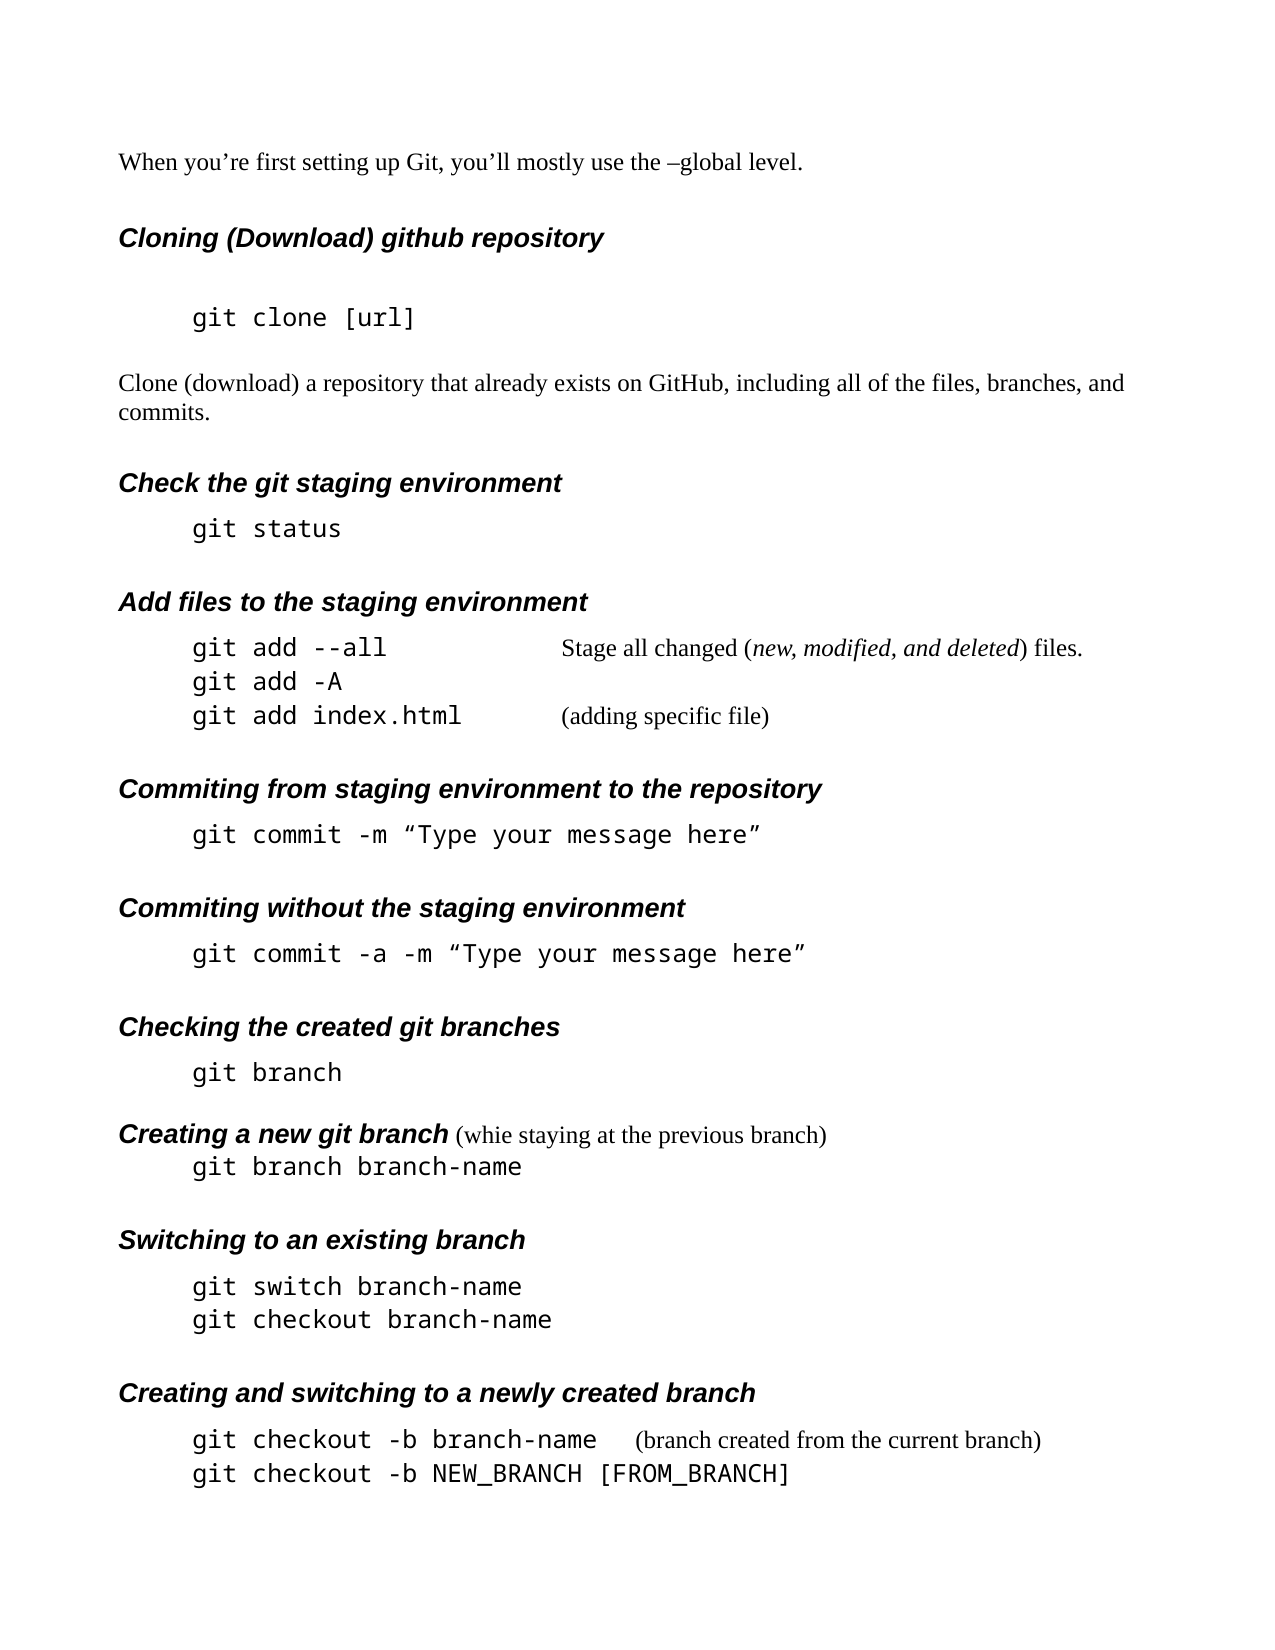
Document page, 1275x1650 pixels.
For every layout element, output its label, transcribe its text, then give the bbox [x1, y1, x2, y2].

text git checkout -b branch-name (branch created from the current branch) [118, 1421, 1157, 1455]
text git commit -m “Type your message here” [118, 817, 1157, 851]
text git clone [url] [118, 300, 1157, 334]
text git status [118, 511, 1157, 545]
text git add index.html (adding specific file) [118, 698, 1157, 732]
text git commit -a -m “Type your message here” [118, 936, 1157, 970]
text git add --all Stage all changed (new, modified, and deleted) files. [118, 630, 1157, 664]
text git checkout branch-name [118, 1302, 1157, 1336]
text git checkout -b NEW_BRANCH [FROM_BRANCH] [118, 1455, 1157, 1489]
subtitle Switching to an existing branch [118, 1224, 1157, 1256]
subtitle Check the git staging environment [118, 467, 1157, 498]
subtitle Commiting without the staging environment [118, 892, 1157, 923]
text git switch branch-name [118, 1268, 1157, 1302]
subtitle Commiting from staging environment to the repository [118, 773, 1157, 804]
text git add -A [118, 664, 1157, 698]
text Creating a new git branch (whie staying at the previous branch) [118, 1118, 1157, 1149]
subtitle Cloning (Download) github repository [118, 222, 1157, 253]
text When you’re first setting up Git, you’ll mostly use the –global level. [118, 147, 1157, 176]
text git branch branch-name [118, 1149, 1157, 1183]
text Clone (download) a repository that already exists on GitHub, including all of the files, branches, and commits. [118, 368, 1157, 426]
subtitle Creating and switching to a newly created branch [118, 1377, 1157, 1409]
subtitle Checking the created git branches [118, 1011, 1157, 1042]
subtitle Add files to the staging environment [118, 586, 1157, 617]
text git branch [118, 1055, 1157, 1089]
